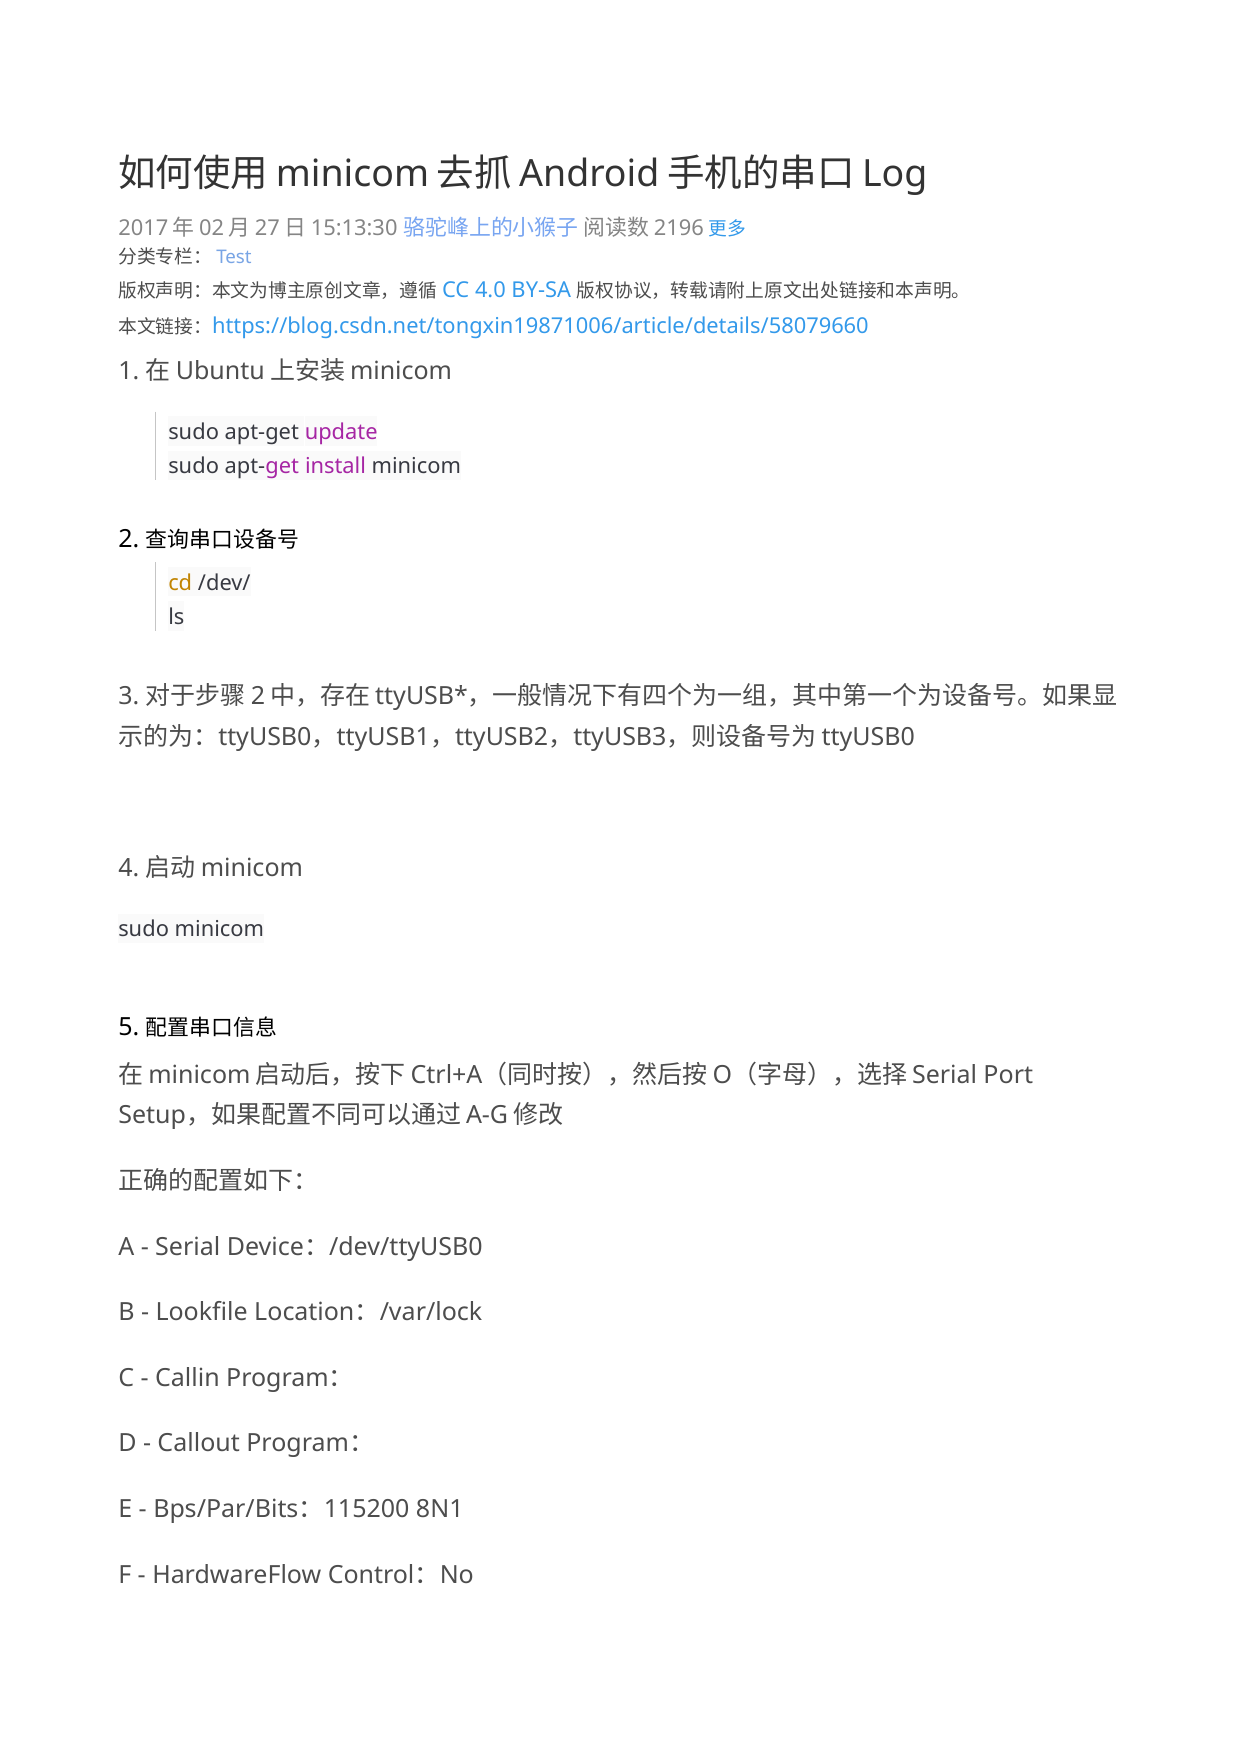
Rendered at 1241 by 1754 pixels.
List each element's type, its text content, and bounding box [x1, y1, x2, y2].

text 3. 对于步骤2中，存在ttyUSB*，一般情况下有四个为一组，其中第一个为设备号。如果显示的为：ttyUSB0，ttyUSB1，ttyUSB2，ttyUSB3，则设备号为ttyUSB0 [118, 631, 1122, 753]
text E - Bps/Par/Bits：115200 8N1 [118, 1484, 1122, 1525]
text D - Callout Program： [118, 1418, 1122, 1459]
text A - Serial Device：/dev/ttyUSB0 [118, 1222, 1122, 1262]
text ls [156, 596, 1122, 631]
text [118, 596, 155, 631]
text 5. 配置串口信息 [118, 1009, 1122, 1043]
text C - Callin Program： [118, 1353, 1122, 1393]
text 4. 启动minicom [118, 843, 1122, 884]
text cd /dev/ [156, 562, 1122, 596]
text sudo apt-get update [156, 412, 1122, 446]
text 在minicom启动后，按下Ctrl+A（同时按），然后按O（字母），选择Serial Port Setup，如果配置不同可以通过A-G修改 [118, 1050, 1122, 1131]
text B - Lookfile Location：/var/lock [118, 1287, 1122, 1328]
text [118, 446, 155, 480]
text 1. 在Ubuntu上安装minicom [118, 346, 1122, 387]
text 版权声明：本文为博主原创文章，遵循 CC 4.0 BY-SA 版权协议，转载请附上原文出处链接和本声明。 [118, 274, 1122, 304]
text [118, 412, 155, 446]
text sudo minicom [118, 909, 1122, 943]
text 正确的配置如下： [118, 1156, 1122, 1197]
text 本文链接：https://blog.csdn.net/tongxin19871006/article/details/58079660 [118, 310, 1122, 340]
text sudo apt-get install minicom [156, 446, 1122, 480]
text F - HardwareFlow Control：No [118, 1550, 1122, 1590]
subtitle 如何使用minicom去抓Android手机的串口Log [118, 143, 1122, 198]
text [118, 562, 155, 596]
text 分类专栏： Test [118, 242, 1084, 269]
text 2017年02月27日 15:13:30 骆驼峰上的小猴子 阅读数 2196更多 [118, 210, 1100, 242]
text 2. 查询串口设备号 [118, 480, 1122, 555]
